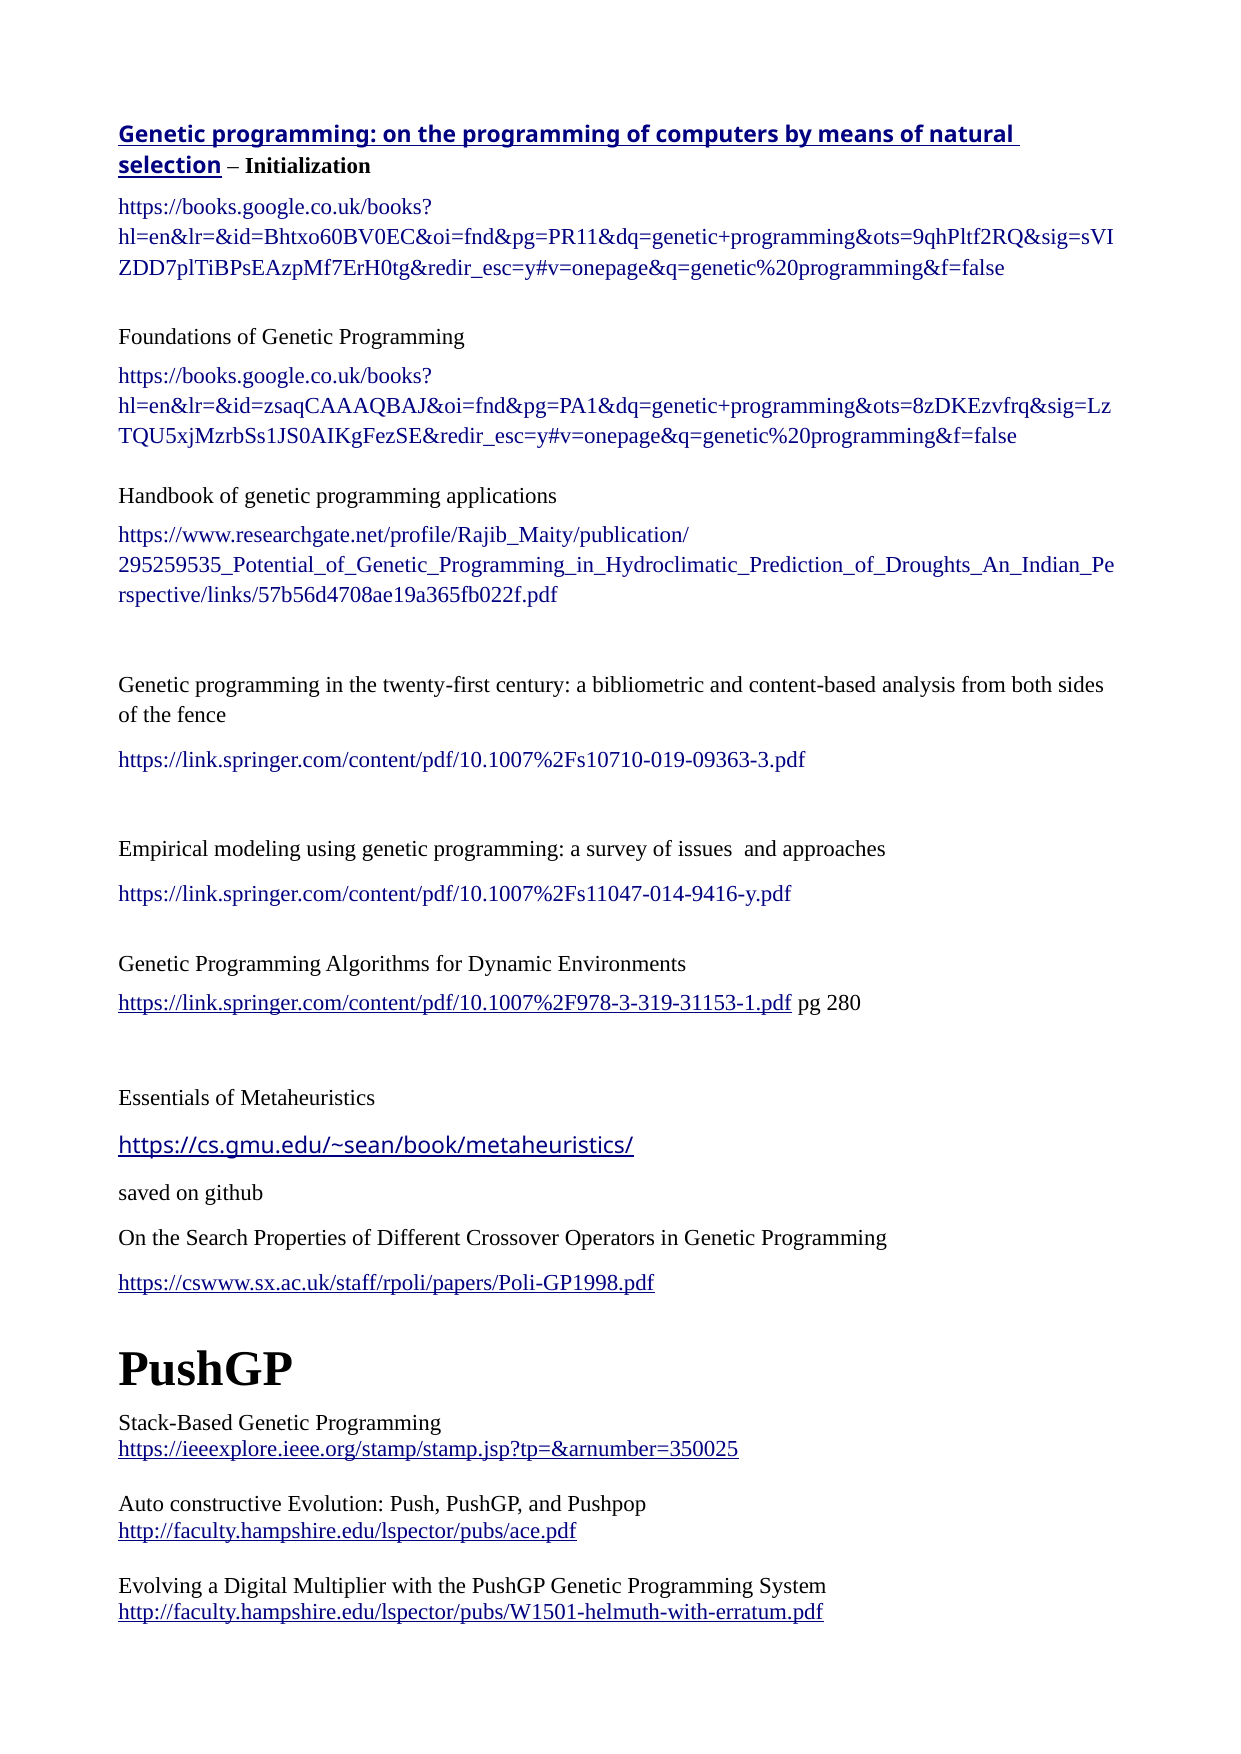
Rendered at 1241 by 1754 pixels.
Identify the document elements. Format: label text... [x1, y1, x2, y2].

text Genetic programming in the twenty‑first century: a bibliometric and content‑based analysis from both sides of the fence [118, 671, 1122, 727]
text Essentials of Metaheuristics [118, 1084, 1122, 1111]
text http://faculty.hampshire.edu/lspector/pubs/W1501-helmuth-with-erratum.pdf [118, 1598, 1122, 1624]
subtitle Genetic programming: on the programming of computers by means of natural selection – Initialization [118, 118, 1122, 181]
text saved on github [118, 1179, 1122, 1206]
text https://link.springer.com/content/pdf/10.1007%2F978-3-319-31153-1.pdf pg 280 [118, 989, 1122, 1015]
subtitle Genetic Programming Algorithms for Dynamic Environments [118, 950, 1122, 976]
text http://faculty.hampshire.edu/lspector/pubs/ace.pdf [118, 1517, 1122, 1543]
text On the Search Properties of Different Crossover Operators in Genetic Programming [118, 1224, 1122, 1251]
text https://link.springer.com/content/pdf/10.1007%2Fs11047-014-9416-y.pdf [118, 880, 1122, 907]
text Evolving a Digital Multiplier with the PushGP Genetic Programming System [118, 1572, 1122, 1598]
text https://books.google.co.uk/books?hl=en&lr=&id=Bhtxo60BV0EC&oi=fnd&pg=PR11&dq=genetic+programming&ots=9qhPltf2RQ&sig=sVIZDD7plTiBPsEAzpMf7ErH0tg&redir_esc=y#v=onepage&q=genetic%20programming&f=false [118, 193, 1122, 280]
text https://cs.gmu.edu/~sean/book/metaheuristics/ [118, 1129, 1122, 1160]
text https://ieeexplore.ieee.org/stamp/stamp.jsp?tp=&arnumber=350025 [118, 1435, 1122, 1462]
subtitle PushGP [118, 1339, 1122, 1396]
text https://link.springer.com/content/pdf/10.1007%2Fs10710-019-09363-3.pdf [118, 746, 1122, 772]
text https://www.researchgate.net/profile/Rajib_Maity/publication/295259535_Potential_of_Genetic_Programming_in_Hydroclimatic_Prediction_of_Droughts_An_Indian_Perspective/links/57b56d4708ae19a365fb022f.pdf [118, 521, 1122, 608]
text https://books.google.co.uk/books?hl=en&lr=&id=zsaqCAAAQBAJ&oi=fnd&pg=PA1&dq=genetic+programming&ots=8zDKEzvfrq&sig=LzTQU5xjMzrbSs1JS0AIKgFezSE&redir_esc=y#v=onepage&q=genetic%20programming&f=false [118, 362, 1122, 449]
subtitle Foundations of Genetic Programming [118, 323, 1122, 350]
text Stack-Based Genetic Programming [118, 1409, 1122, 1435]
text Auto constructive Evolution: Push, PushGP, and Pushpop [118, 1490, 1122, 1517]
text Empirical modeling using genetic programming: a survey of issues and approaches [118, 835, 1122, 862]
text https://cswww.sx.ac.uk/staff/rpoli/papers/Poli-GP1998.pdf [118, 1269, 1122, 1295]
subtitle Handbook of genetic programming applications [118, 482, 1122, 508]
